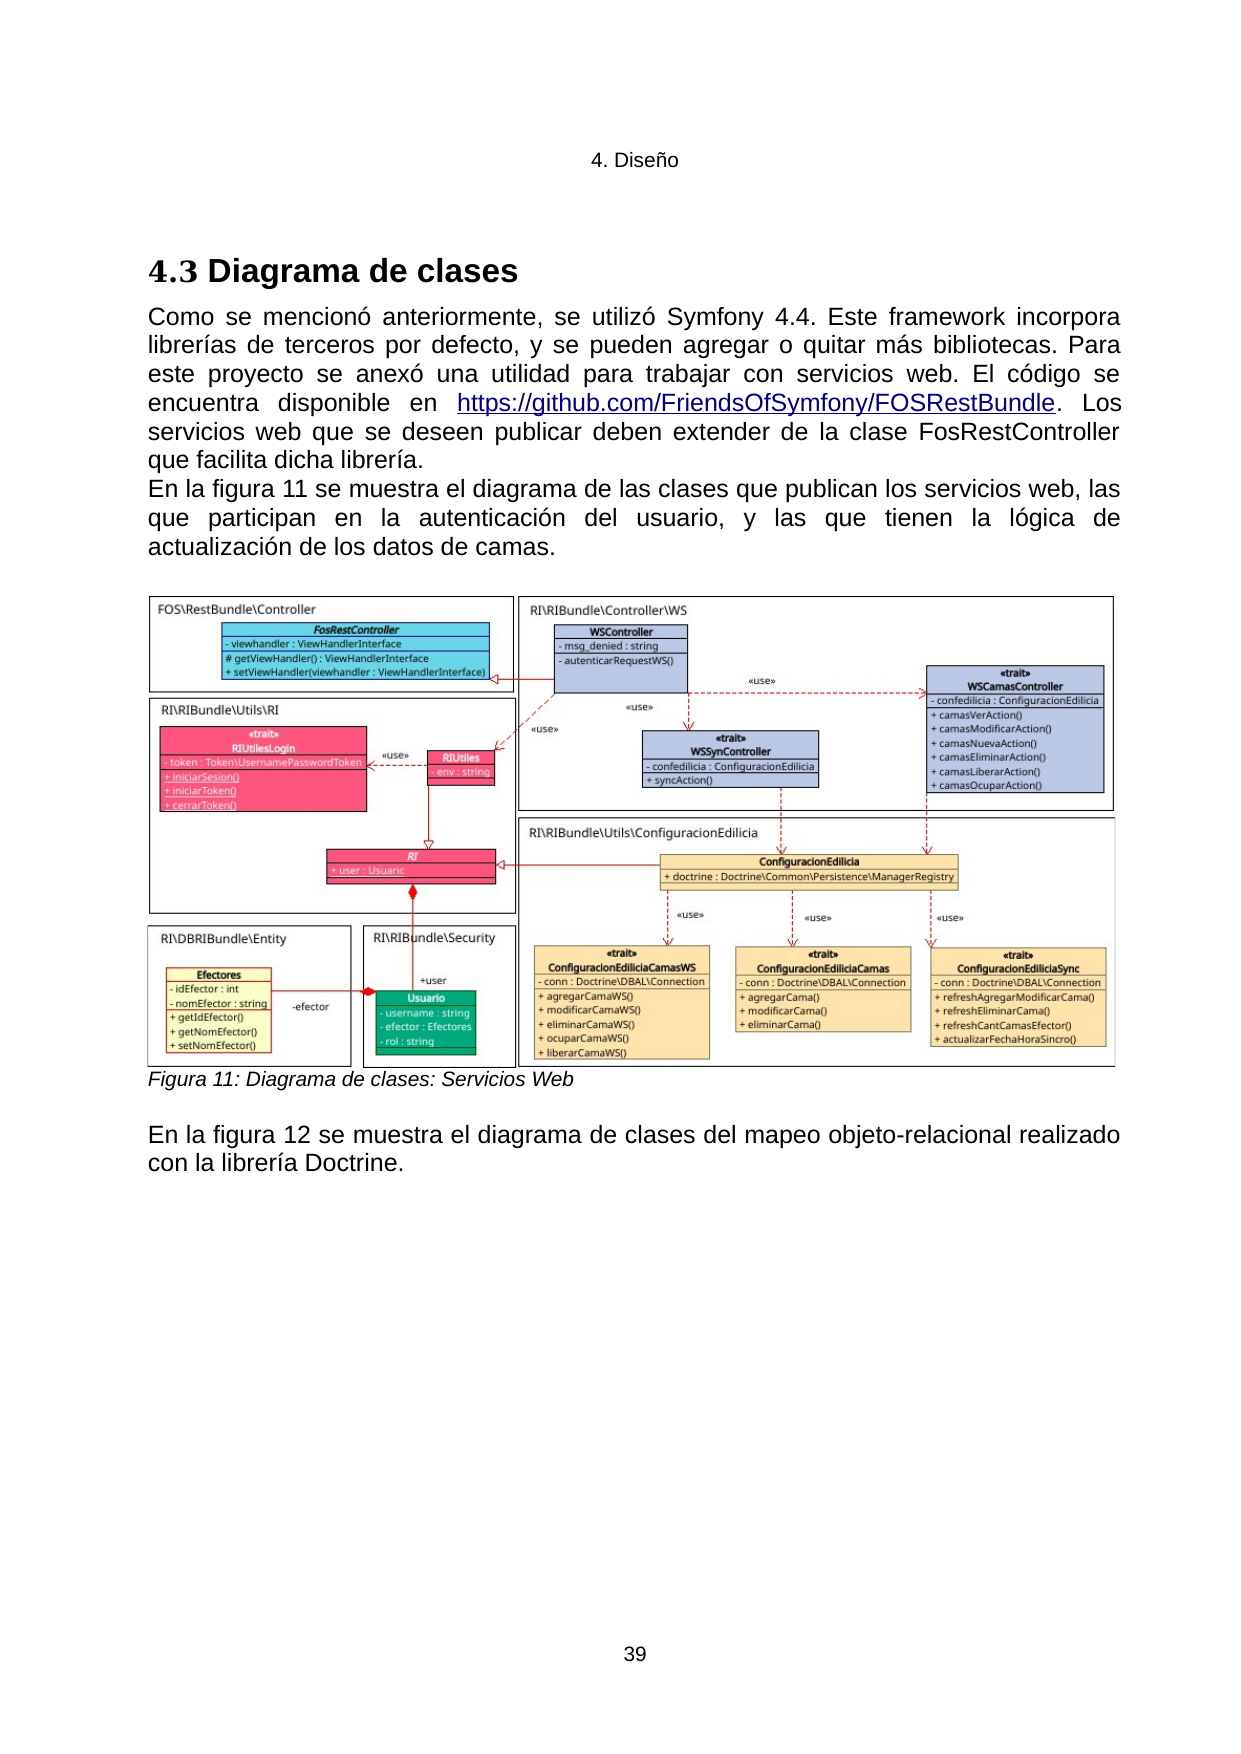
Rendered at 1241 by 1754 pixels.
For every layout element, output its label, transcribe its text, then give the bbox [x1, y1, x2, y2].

text Figura 11: Diagrama de clases: Servicios Web [148, 584, 1122, 1091]
subtitle 4.3 Diagrama de clases [148, 251, 1122, 289]
picture [147, 596, 1116, 1068]
text En la figura 12 se muestra el diagrama de clases del mapeo objeto-relacional realizado con la librería Doctrine. [148, 1091, 1122, 1177]
text [148, 560, 1122, 584]
text Como se mencionó anteriormente, se utilizó Symfony 4.4. Este framework incorpora librerías de terceros por defecto, y se pueden agregar o quitar más bibliotecas. Para este proyecto se anexó una utilidad para trabajar con servicios web. El código se encuentra disponible en https://github.com/FriendsOfSymfony/FOSRestBundle. Los servicios web que se deseen publicar deben extender de la clase FosRestController que facilita dicha librería. [148, 302, 1122, 474]
text En la figura 11 se muestra el diagrama de las clases que publican los servicios web, las que participan en la autenticación del usuario, y las que tienen la lógica de actualización de los datos de camas. [148, 474, 1122, 560]
